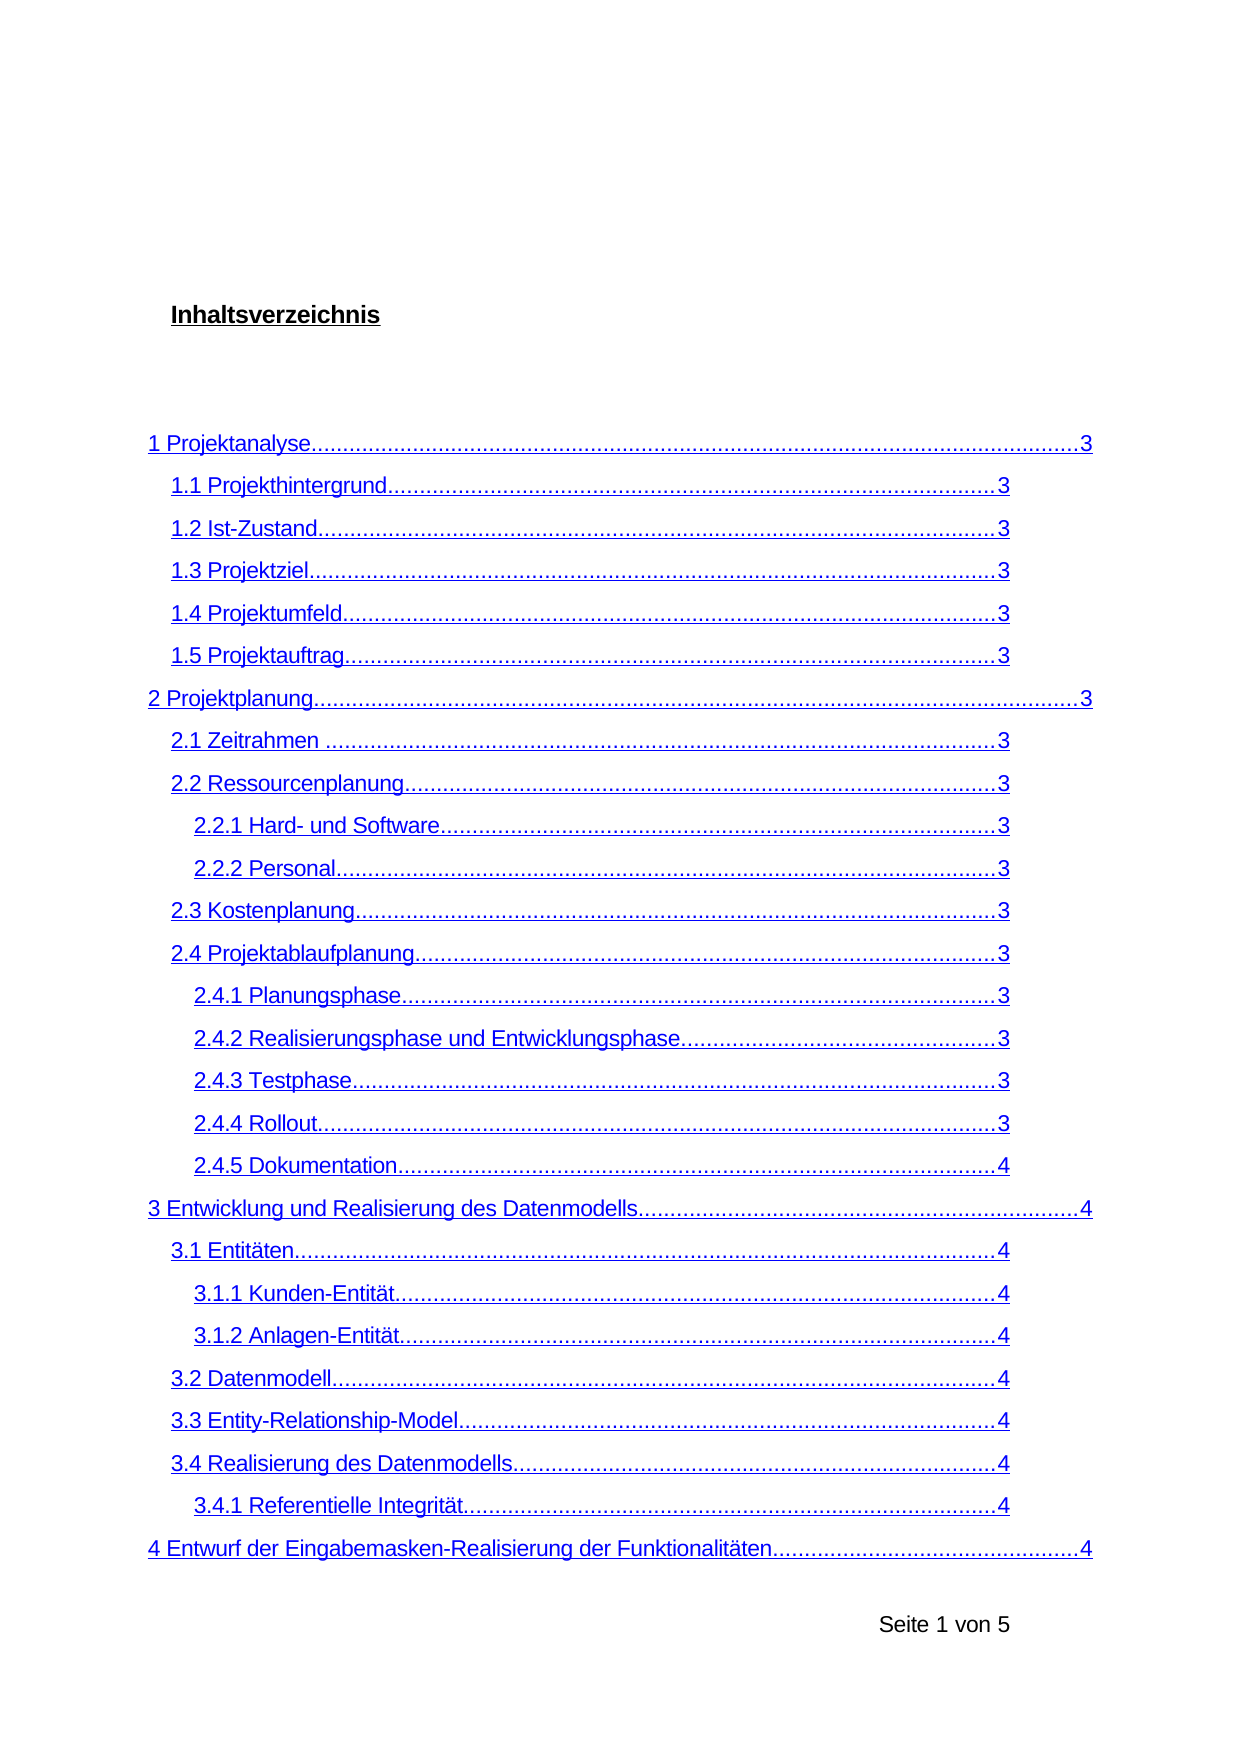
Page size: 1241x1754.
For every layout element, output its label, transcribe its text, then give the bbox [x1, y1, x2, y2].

text 1.4 Projektumfeld 3 [171, 584, 1010, 623]
text 1.2 Ist-Zustand 3 [171, 499, 1010, 538]
text 3.1 Entitäten 4 [171, 1221, 1010, 1260]
text 3.3 Entity-Relationship-Model 4 [171, 1391, 1010, 1430]
text 2.4.3 Testphase 3 [193, 1051, 1010, 1090]
text 2.2.2 Personal 3 [193, 839, 1010, 878]
text 3.2 Datenmodell 4 [171, 1349, 1010, 1388]
text 1 Projektanalyse 3 [148, 414, 1093, 453]
text 4 Entwurf der Eingabemasken-Realisierung der Funktionalitäten 4 [148, 1519, 1093, 1558]
text 2.4.2 Realisierungsphase und Entwicklungsphase 3 [193, 1009, 1010, 1048]
text 1.5 Projektauftrag 3 [171, 626, 1010, 665]
text 1.3 Projektziel 3 [171, 541, 1010, 580]
text 3.1.1 Kunden-Entität 4 [193, 1264, 1010, 1303]
text 3.1.2 Anlagen-Entität 4 [193, 1306, 1010, 1345]
text 3 Entwicklung und Realisierung des Datenmodells 4 [148, 1179, 1093, 1218]
text 2.4 Projektablaufplanung 3 [171, 924, 1010, 963]
text 2.3 Kostenplanung 3 [171, 881, 1010, 920]
text 2 Projektplanung 3 [148, 669, 1093, 708]
text 2.4.4 Rollout 3 [193, 1094, 1010, 1133]
text 2.4.5 Dokumentation 4 [193, 1136, 1010, 1175]
text 3.4 Realisierung des Datenmodells 4 [171, 1434, 1010, 1473]
text 3.4.1 Referentielle Integrität 4 [193, 1476, 1010, 1515]
text 2.2 Ressourcenplanung 3 [171, 754, 1010, 793]
text 2.2.1 Hard- und Software 3 [193, 796, 1010, 835]
text 2.4.1 Planungsphase 3 [193, 966, 1010, 1005]
text 2.1 Zeitrahmen 3 [171, 711, 1010, 750]
text Inhaltsverzeichnis [171, 286, 1010, 329]
text 1.1 Projekthintergrund 3 [171, 456, 1010, 495]
